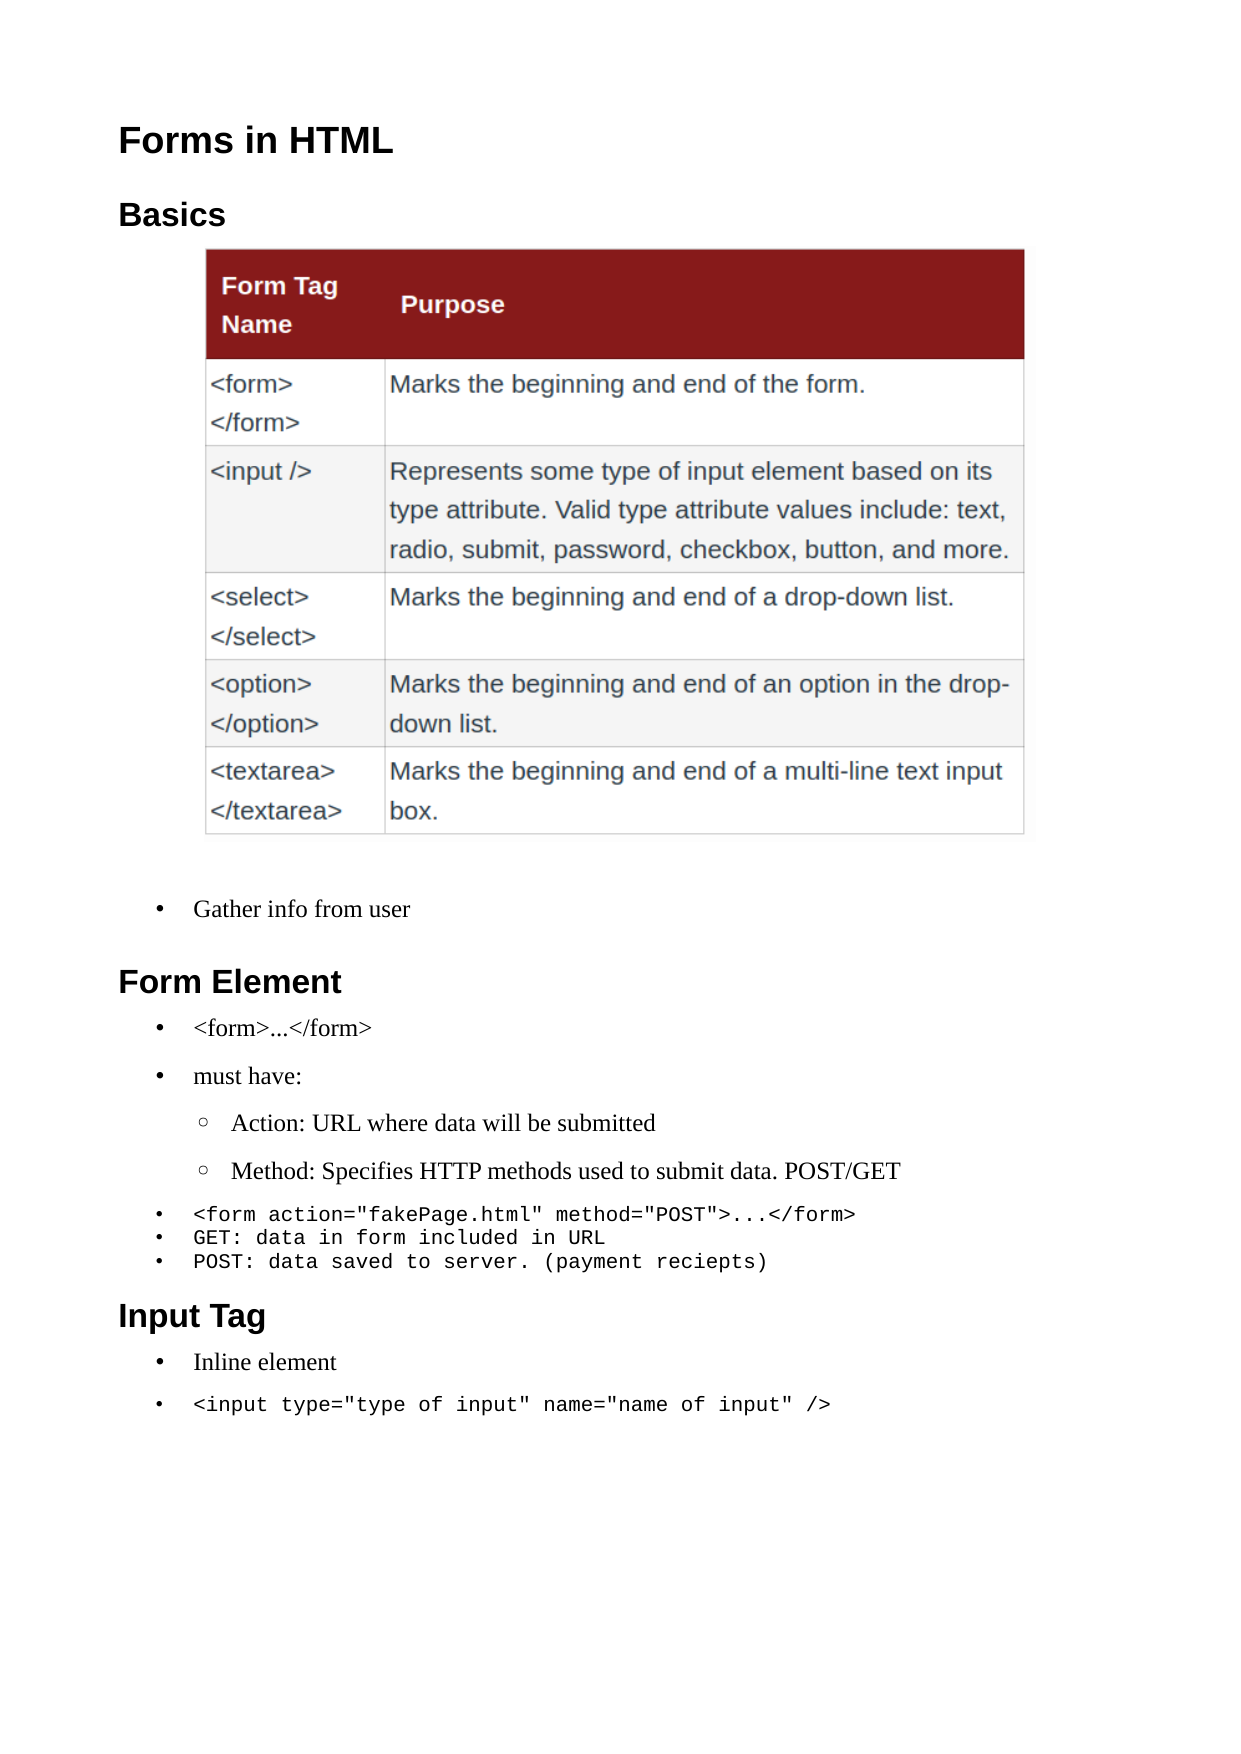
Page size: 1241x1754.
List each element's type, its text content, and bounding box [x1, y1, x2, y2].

subtitle Forms in HTML [118, 118, 1122, 162]
list <input type="type of input" name="name of input" /> [156, 1394, 1122, 1418]
list <form>...</form> [156, 1013, 1122, 1042]
list <form action="fakePage.html" method="POST">...</form> [156, 1204, 1122, 1227]
subtitle Input Tag [118, 1295, 1122, 1334]
list GET: data in form included in URL [156, 1227, 1122, 1251]
subtitle Basics [118, 195, 1122, 234]
picture [204, 246, 1037, 842]
subtitle Form Element [118, 962, 1122, 1001]
list Inline element [156, 1347, 1122, 1375]
list Method: Specifies HTTP methods used to submit data. POST/GET [193, 1156, 1122, 1185]
list must have: [156, 1061, 1122, 1089]
list POST: data saved to server. (payment reciepts) [156, 1251, 1122, 1274]
list Action: URL where data will be submitted [193, 1108, 1122, 1137]
list Gather info from user [156, 894, 1122, 922]
